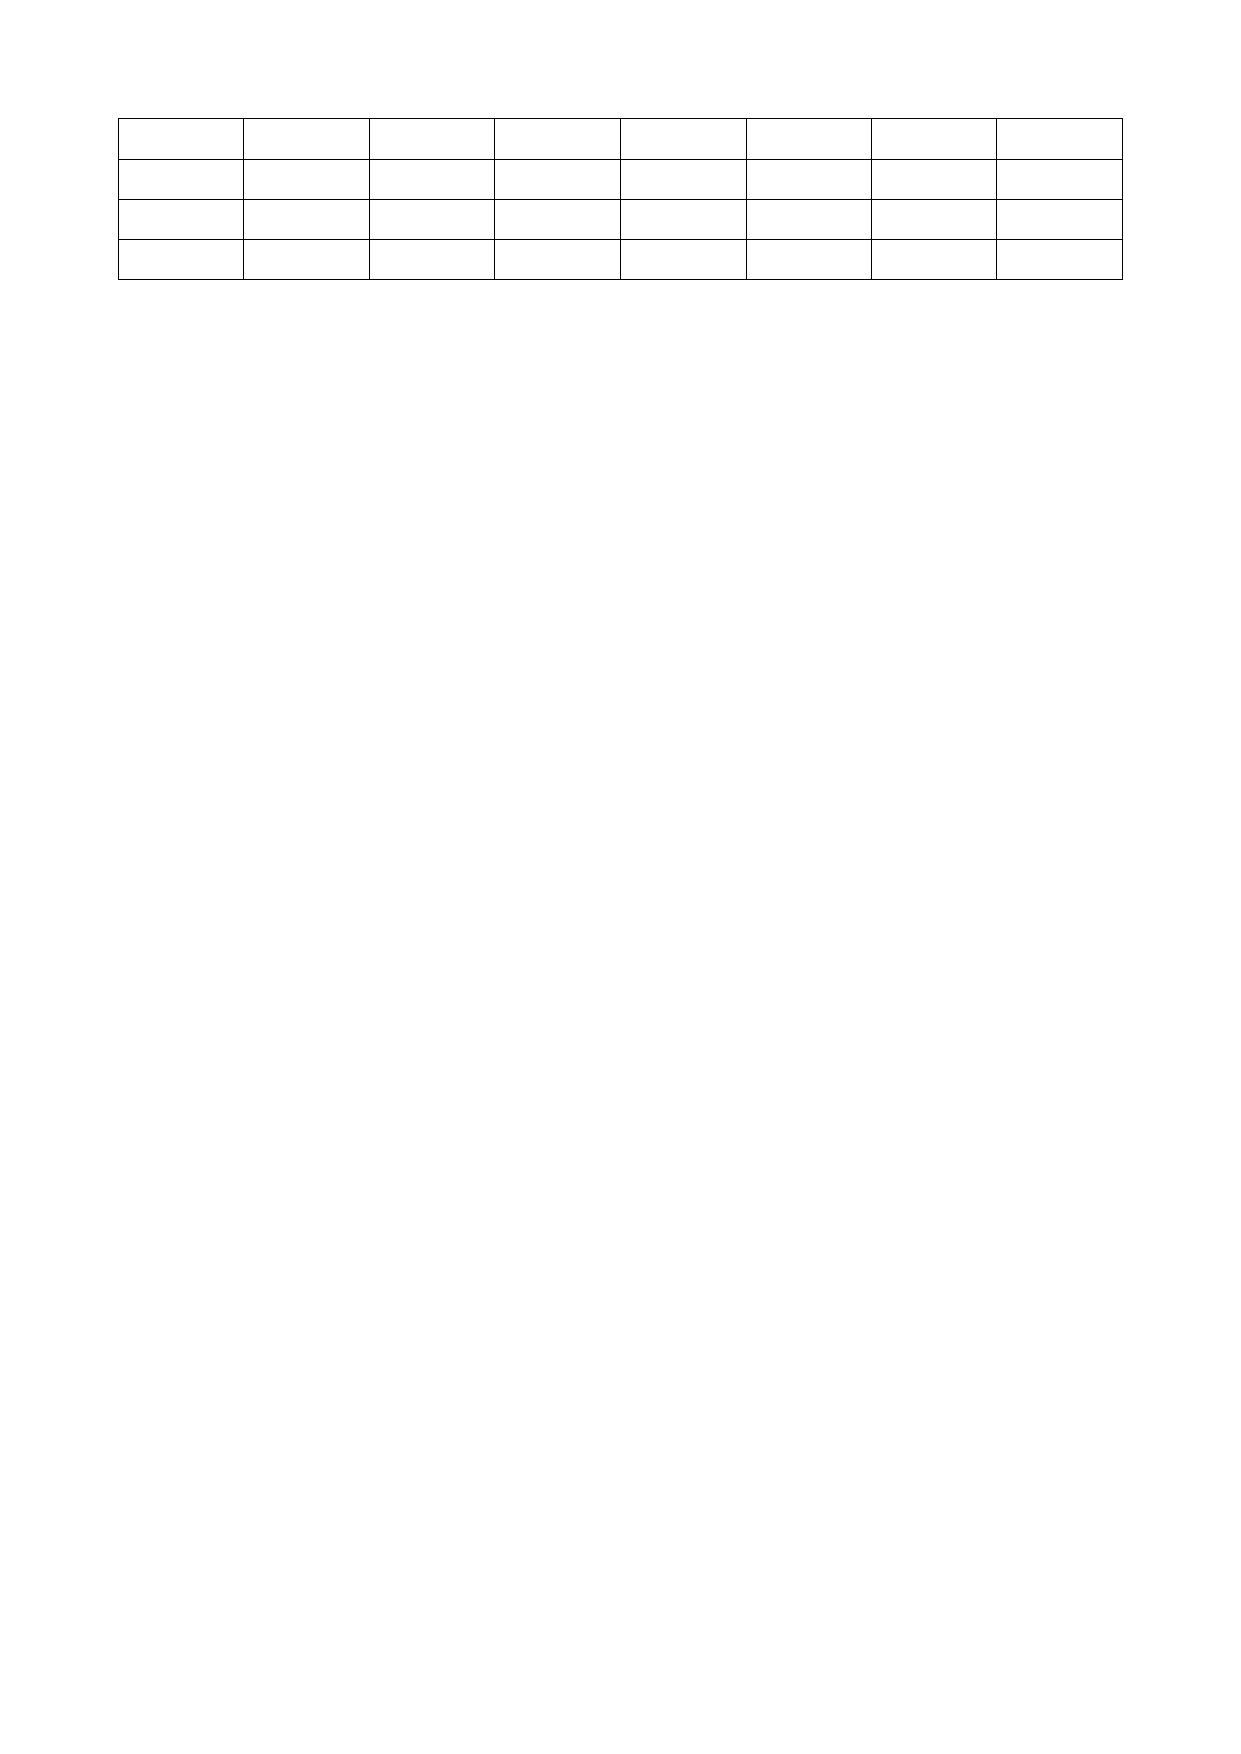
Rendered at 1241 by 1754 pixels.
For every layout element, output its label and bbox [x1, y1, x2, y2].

table_cell [872, 160, 996, 199]
table_cell [370, 240, 494, 279]
table_cell [747, 240, 871, 279]
table_cell [872, 200, 996, 239]
table_header [621, 119, 746, 158]
table_cell [119, 240, 243, 279]
table_cell [872, 240, 996, 279]
table_header [747, 119, 871, 158]
table_cell [370, 160, 494, 199]
table_cell [997, 160, 1122, 199]
table_cell [119, 200, 243, 239]
table_header [244, 119, 369, 158]
table_cell [621, 240, 746, 279]
table_cell [747, 200, 871, 239]
table_cell [244, 160, 369, 199]
table_cell [997, 200, 1122, 239]
table_header [872, 119, 996, 158]
table_header [119, 119, 243, 158]
table_header [370, 119, 494, 158]
table_cell [621, 160, 746, 199]
table_cell [621, 200, 746, 239]
table_cell [495, 160, 620, 199]
table_cell [244, 240, 369, 279]
table_header [997, 119, 1122, 158]
table_cell [747, 160, 871, 199]
table_cell [495, 240, 620, 279]
table_cell [119, 160, 243, 199]
table_cell [495, 200, 620, 239]
table_cell [244, 200, 369, 239]
table_header [495, 119, 620, 158]
table_cell [997, 240, 1122, 279]
table_cell [370, 200, 494, 239]
